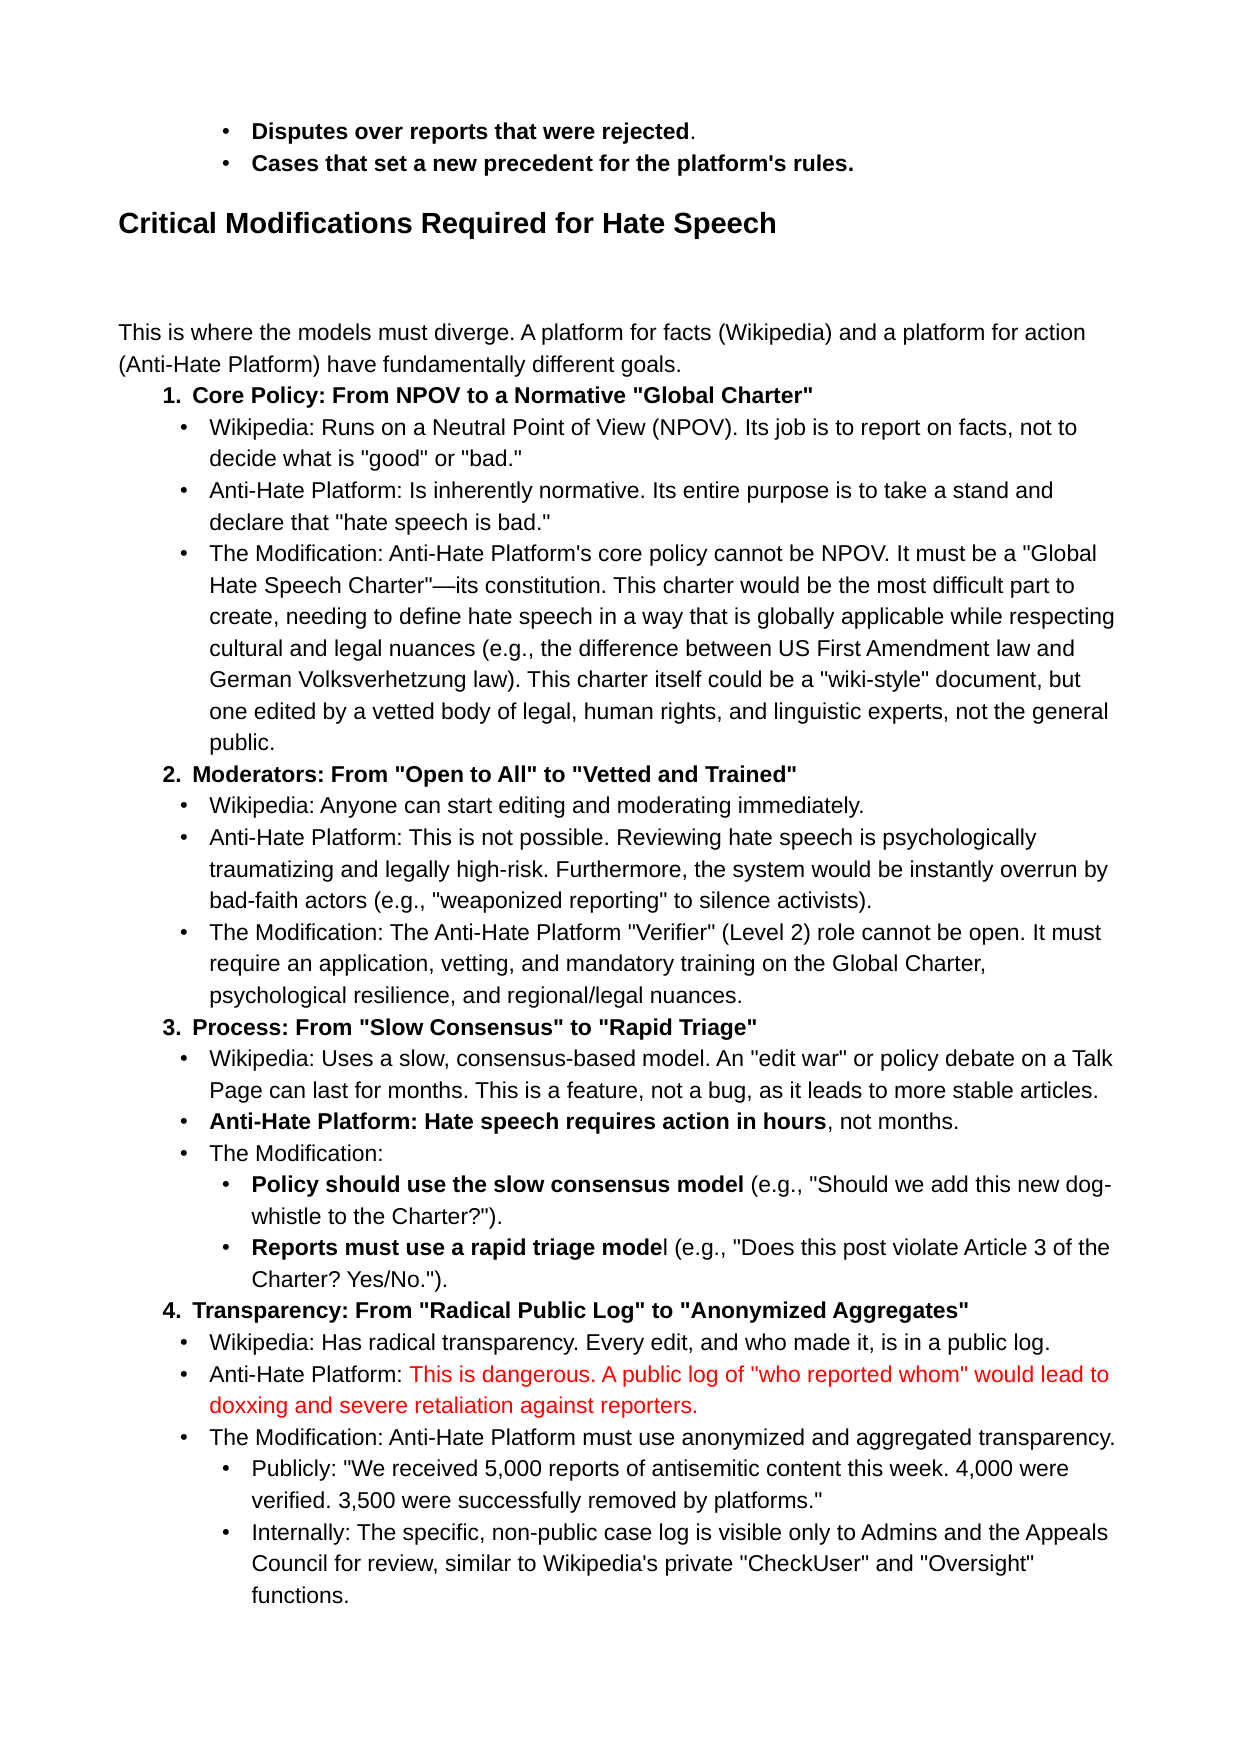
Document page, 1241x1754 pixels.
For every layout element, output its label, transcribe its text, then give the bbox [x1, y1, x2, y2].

list Core Policy: From NPOV to a Normative "Global Charter" [162, 382, 1122, 408]
list Wikipedia: Uses a slow, consensus-based model. An "edit war" or policy debate on a Talk Page can last for months. This is a feature, not a bug, as it leads to more stable articles. [180, 1045, 1122, 1103]
list Cases that set a new precedent for the platform's rules. [222, 150, 1122, 176]
list Wikipedia: Runs on a Neutral Point of View (NPOV). Its job is to report on facts, not to decide what is "good" or "bad." [180, 414, 1122, 472]
list Process: From "Slow Consensus" to "Rapid Triage" [162, 1013, 1122, 1040]
list Reports must use a rapid triage model (e.g., "Does this post violate Article 3 of the Charter? Yes/No."). [222, 1234, 1122, 1292]
text This is where the models must diverge. A platform for facts (Wikipedia) and a platform for action (Anti-Hate Platform) have fundamentally different goals. [118, 319, 1122, 377]
list The Modification: The Anti-Hate Platform "Verifier" (Level 2) role cannot be open. It must require an application, vetting, and mandatory training on the Global Charter, psychological resilience, and regional/legal nuances. [180, 919, 1122, 1008]
list The Modification: Anti-Hate Platform's core policy cannot be NPOV. It must be a "Global Hate Speech Charter"—its constitution. This charter would be the most difficult part to create, needing to define hate speech in a way that is globally applicable while respecting cultural and legal nuances (e.g., the difference between US First Amendment law and German Volksverhetzung law). This charter itself could be a "wiki-style" document, but one edited by a vetted body of legal, human rights, and linguistic experts, not the general public. [180, 540, 1122, 756]
list Transparency: From "Radical Public Log" to "Anonymized Aggregates" [162, 1297, 1122, 1324]
list Wikipedia: Anyone can start editing and moderating immediately. [180, 792, 1122, 819]
list Wikipedia: Has radical transparency. Every edit, and who made it, is in a public log. [180, 1329, 1122, 1355]
subtitle Critical Modifications Required for Hate Speech [118, 206, 1122, 240]
list Anti-Hate Platform: Is inherently normative. Its entire purpose is to take a stand and declare that "hate speech is bad." [180, 477, 1122, 535]
list The Modification: Anti-Hate Platform must use anonymized and aggregated transparency. [180, 1424, 1122, 1450]
list Moderators: From "Open to All" to "Vetted and Trained" [162, 761, 1122, 787]
list Internally: The specific, non-public case log is visible only to Admins and the Appeals Council for review, similar to Wikipedia's private "CheckUser" and "Oversight" functions. [222, 1518, 1122, 1608]
list Publicly: "We received 5,000 reports of antisemitic content this week. 4,000 were verified. 3,500 were successfully removed by platforms." [222, 1455, 1122, 1513]
list Anti-Hate Platform: This is not possible. Reviewing hate speech is psychologically traumatizing and legally high-risk. Furthermore, the system would be instantly overrun by bad-faith actors (e.g., "weaponized reporting" to silence activists). [180, 824, 1122, 913]
list Policy should use the slow consensus model (e.g., "Should we add this new dog-whistle to the Charter?"). [222, 1171, 1122, 1229]
list Anti-Hate Platform: Hate speech requires action in hours, not months. [180, 1108, 1122, 1134]
list The Modification: [180, 1140, 1122, 1166]
list Disputes over reports that were rejected. [222, 118, 1122, 144]
list Anti-Hate Platform: This is dangerous. A public log of "who reported whom" would lead to doxxing and severe retaliation against reporters. [180, 1361, 1122, 1418]
